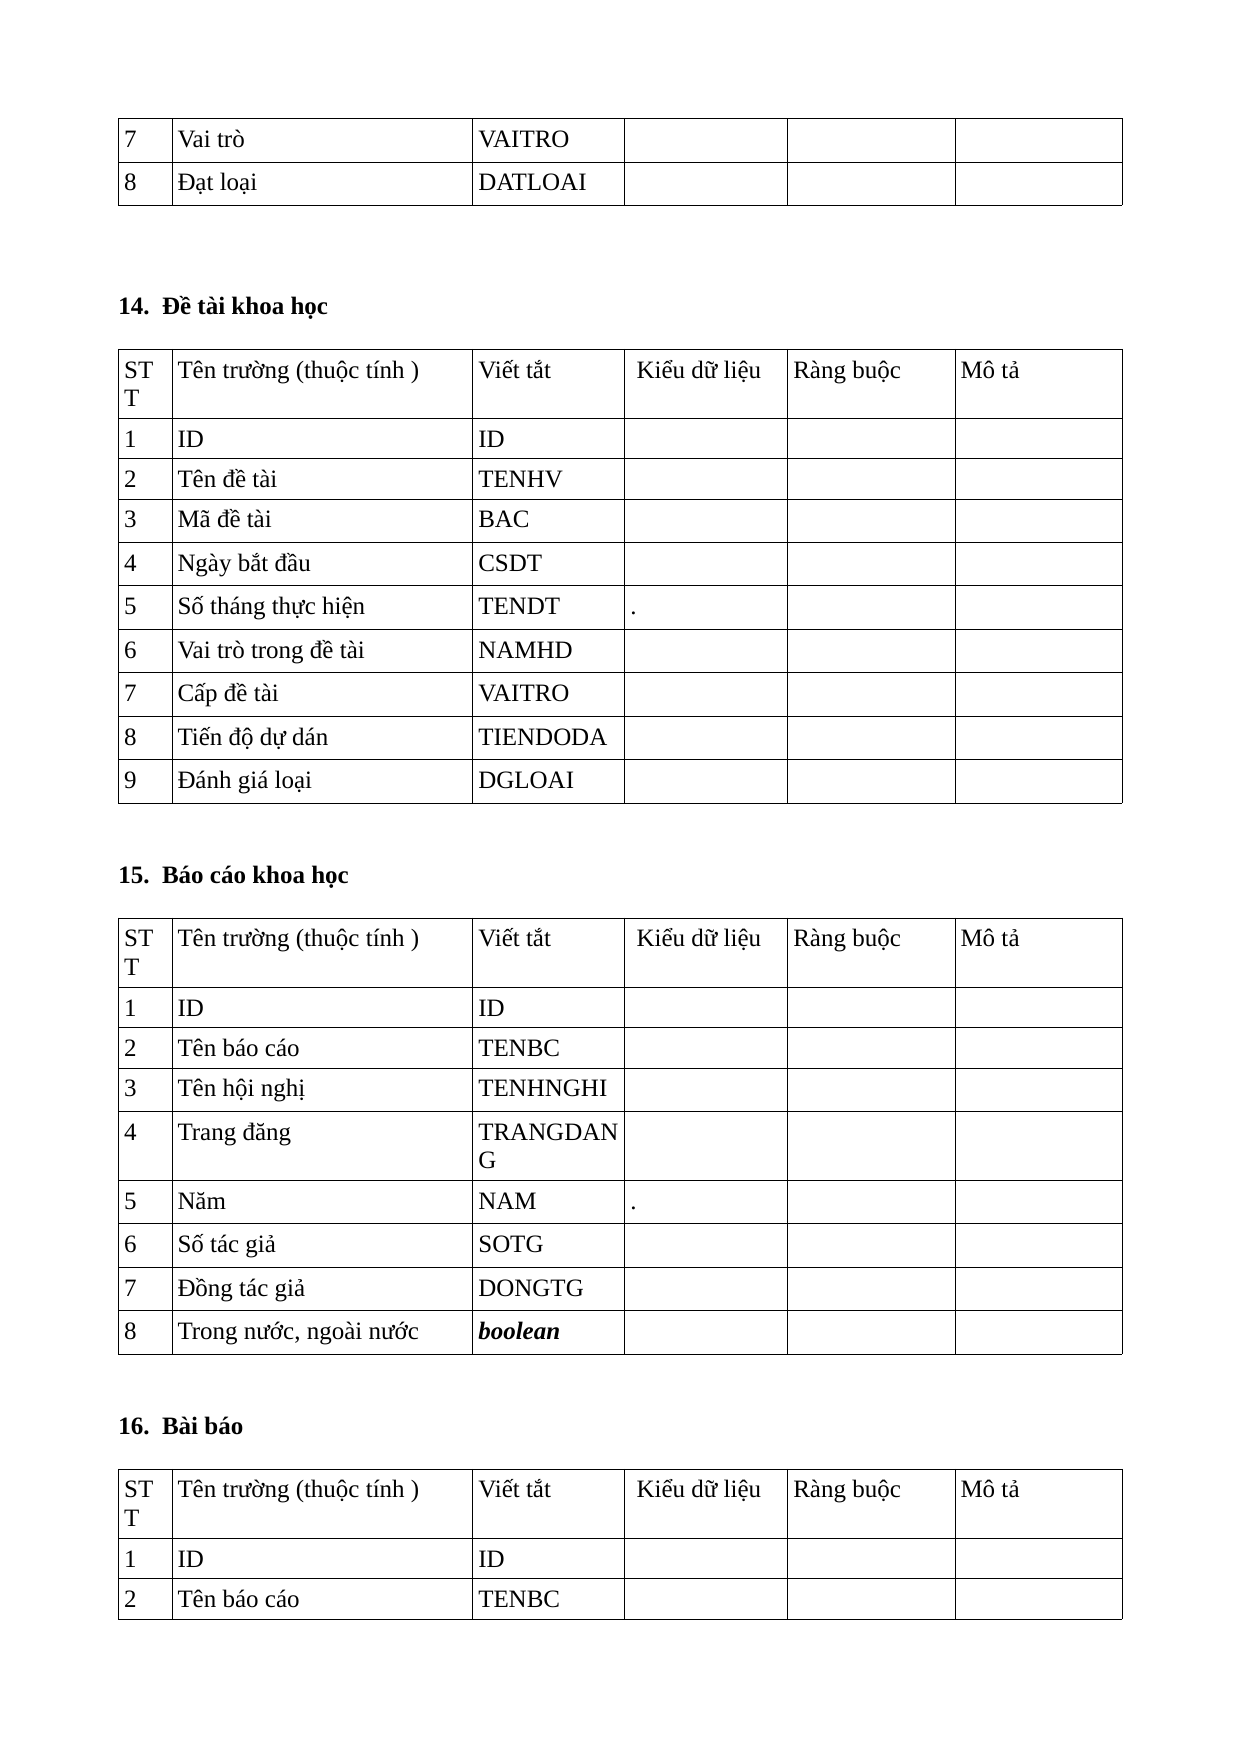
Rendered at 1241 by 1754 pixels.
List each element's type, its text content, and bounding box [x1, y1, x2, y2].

table_cell [956, 459, 1122, 498]
table_cell [788, 1224, 955, 1267]
table_cell ID [473, 419, 624, 458]
table_cell Cấp đề tài [173, 673, 472, 716]
table_cell [788, 1069, 955, 1111]
table_cell [625, 673, 787, 716]
table_cell . [625, 586, 787, 629]
table_cell [625, 760, 787, 803]
table_cell ID [173, 988, 472, 1027]
table_cell [788, 500, 955, 542]
table_cell 2 [119, 1579, 172, 1618]
table_cell [788, 673, 955, 716]
table_cell 7 [119, 119, 172, 162]
table_cell [956, 673, 1122, 716]
table_cell 8 [119, 163, 172, 205]
table_cell Số tháng thực hiện [173, 586, 472, 629]
table_cell Trong nước, ngoài nước [173, 1311, 472, 1354]
table_cell [956, 1224, 1122, 1267]
table_cell [788, 1311, 955, 1354]
table_cell 5 [119, 1181, 172, 1223]
table_cell VAITRO [473, 119, 624, 162]
table_cell 9 [119, 760, 172, 803]
table_cell [956, 1112, 1122, 1180]
table_cell CSDT [473, 543, 624, 585]
table_header Kiểu dữ liệu [625, 350, 787, 418]
table_header Kiểu dữ liệu [625, 1470, 787, 1538]
table_cell 1 [119, 1539, 172, 1578]
table_cell ID [473, 988, 624, 1027]
table_cell [788, 1181, 955, 1223]
table_cell [956, 1181, 1122, 1223]
table_header Kiểu dữ liệu [625, 919, 787, 987]
table_cell Tên hội nghị [173, 1069, 472, 1111]
table_cell TENBC [473, 1579, 624, 1618]
table_cell [788, 1112, 955, 1180]
table_cell [625, 1268, 787, 1310]
table_cell TENBC [473, 1028, 624, 1067]
table_cell [788, 988, 955, 1027]
table_cell [788, 119, 955, 162]
table_cell 5 [119, 586, 172, 629]
table_cell [788, 1539, 955, 1578]
table_header Viết tắt [473, 350, 624, 418]
table_cell [788, 163, 955, 205]
table_cell [956, 1028, 1122, 1067]
table_cell 7 [119, 1268, 172, 1310]
table_cell [956, 630, 1122, 672]
table_cell [625, 630, 787, 672]
table_cell [956, 500, 1122, 542]
table_cell ID [173, 419, 472, 458]
table_cell TENHNGHI [473, 1069, 624, 1111]
table_cell [788, 1028, 955, 1067]
table_cell 6 [119, 1224, 172, 1267]
table_cell 2 [119, 459, 172, 498]
table_cell [788, 459, 955, 498]
table_cell [956, 586, 1122, 629]
table_cell TIENDODA [473, 717, 624, 759]
table_cell SOTG [473, 1224, 624, 1267]
table_cell Vai trò [173, 119, 472, 162]
table_cell [788, 586, 955, 629]
table_cell DGLOAI [473, 760, 624, 803]
table_cell 8 [119, 717, 172, 759]
table_cell Đạt loại [173, 163, 472, 205]
table_header Viết tắt [473, 1470, 624, 1538]
table_cell [625, 1311, 787, 1354]
table_cell [625, 1069, 787, 1111]
table_cell [788, 760, 955, 803]
table_cell Ngày bắt đầu [173, 543, 472, 585]
table_cell 2 [119, 1028, 172, 1067]
table_cell ID [173, 1539, 472, 1578]
table_header STT [119, 350, 172, 418]
table_cell BAC [473, 500, 624, 542]
table_header Mô tả [956, 350, 1122, 418]
table_cell DONGTG [473, 1268, 624, 1310]
table_cell ID [473, 1539, 624, 1578]
table_cell 6 [119, 630, 172, 672]
table_cell Tên đề tài [173, 459, 472, 498]
table_cell [625, 119, 787, 162]
table_cell 4 [119, 543, 172, 585]
table_cell TENHV [473, 459, 624, 498]
table_cell Năm [173, 1181, 472, 1223]
text 15. Báo cáo khoa học [118, 860, 1122, 889]
table_cell [956, 1069, 1122, 1111]
table_header Tên trường (thuộc tính ) [173, 919, 472, 987]
table_cell [625, 1224, 787, 1267]
table_cell 4 [119, 1112, 172, 1180]
table_cell [956, 1311, 1122, 1354]
table_cell 1 [119, 419, 172, 458]
text 16. Bài báo [118, 1411, 1122, 1440]
table_cell [625, 1028, 787, 1067]
table_cell TENDT [473, 586, 624, 629]
table_header Viết tắt [473, 919, 624, 987]
table_cell [788, 1579, 955, 1618]
table_header Mô tả [956, 919, 1122, 987]
table_cell [956, 1268, 1122, 1310]
table_cell . [625, 1181, 787, 1223]
table_cell 8 [119, 1311, 172, 1354]
table_cell [788, 630, 955, 672]
table_cell [625, 500, 787, 542]
table_header Ràng buộc [788, 350, 955, 418]
table_cell [956, 717, 1122, 759]
table_cell Tiến độ dự dán [173, 717, 472, 759]
table_cell VAITRO [473, 673, 624, 716]
table_cell DATLOAI [473, 163, 624, 205]
table_header Tên trường (thuộc tính ) [173, 350, 472, 418]
table_cell [956, 1579, 1122, 1618]
table_cell [625, 543, 787, 585]
table_cell 7 [119, 673, 172, 716]
table_cell [956, 419, 1122, 458]
table_cell [625, 1579, 787, 1618]
table_cell 3 [119, 500, 172, 542]
table_header Mô tả [956, 1470, 1122, 1538]
table_cell NAMHD [473, 630, 624, 672]
table_cell [956, 760, 1122, 803]
table_cell [788, 717, 955, 759]
table_cell [788, 419, 955, 458]
table_cell [625, 163, 787, 205]
table_header Tên trường (thuộc tính ) [173, 1470, 472, 1538]
table_cell [956, 543, 1122, 585]
table_cell 3 [119, 1069, 172, 1111]
text 14. Đề tài khoa học [118, 291, 1122, 320]
table_cell TRANGDANG [473, 1112, 624, 1180]
table_header Ràng buộc [788, 1470, 955, 1538]
table_header Ràng buộc [788, 919, 955, 987]
table_cell [625, 988, 787, 1027]
table_cell [956, 1539, 1122, 1578]
table_header STT [119, 1470, 172, 1538]
table_cell Đánh giá loại [173, 760, 472, 803]
table_cell [625, 419, 787, 458]
table_cell Đồng tác giả [173, 1268, 472, 1310]
table_cell [788, 1268, 955, 1310]
table_cell [788, 543, 955, 585]
table_cell boolean [473, 1311, 624, 1354]
table_cell NAM [473, 1181, 624, 1223]
table_cell 1 [119, 988, 172, 1027]
table_cell [956, 988, 1122, 1027]
table_cell Mã đề tài [173, 500, 472, 542]
table_header STT [119, 919, 172, 987]
table_cell [625, 717, 787, 759]
table_cell Tên báo cáo [173, 1028, 472, 1067]
table_cell Tên báo cáo [173, 1579, 472, 1618]
table_cell [625, 459, 787, 498]
table_cell [956, 119, 1122, 162]
table_cell Vai trò trong đề tài [173, 630, 472, 672]
table_cell Số tác giả [173, 1224, 472, 1267]
table_cell [956, 163, 1122, 205]
table_cell [625, 1539, 787, 1578]
table_cell [625, 1112, 787, 1180]
table_cell Trang đăng [173, 1112, 472, 1180]
